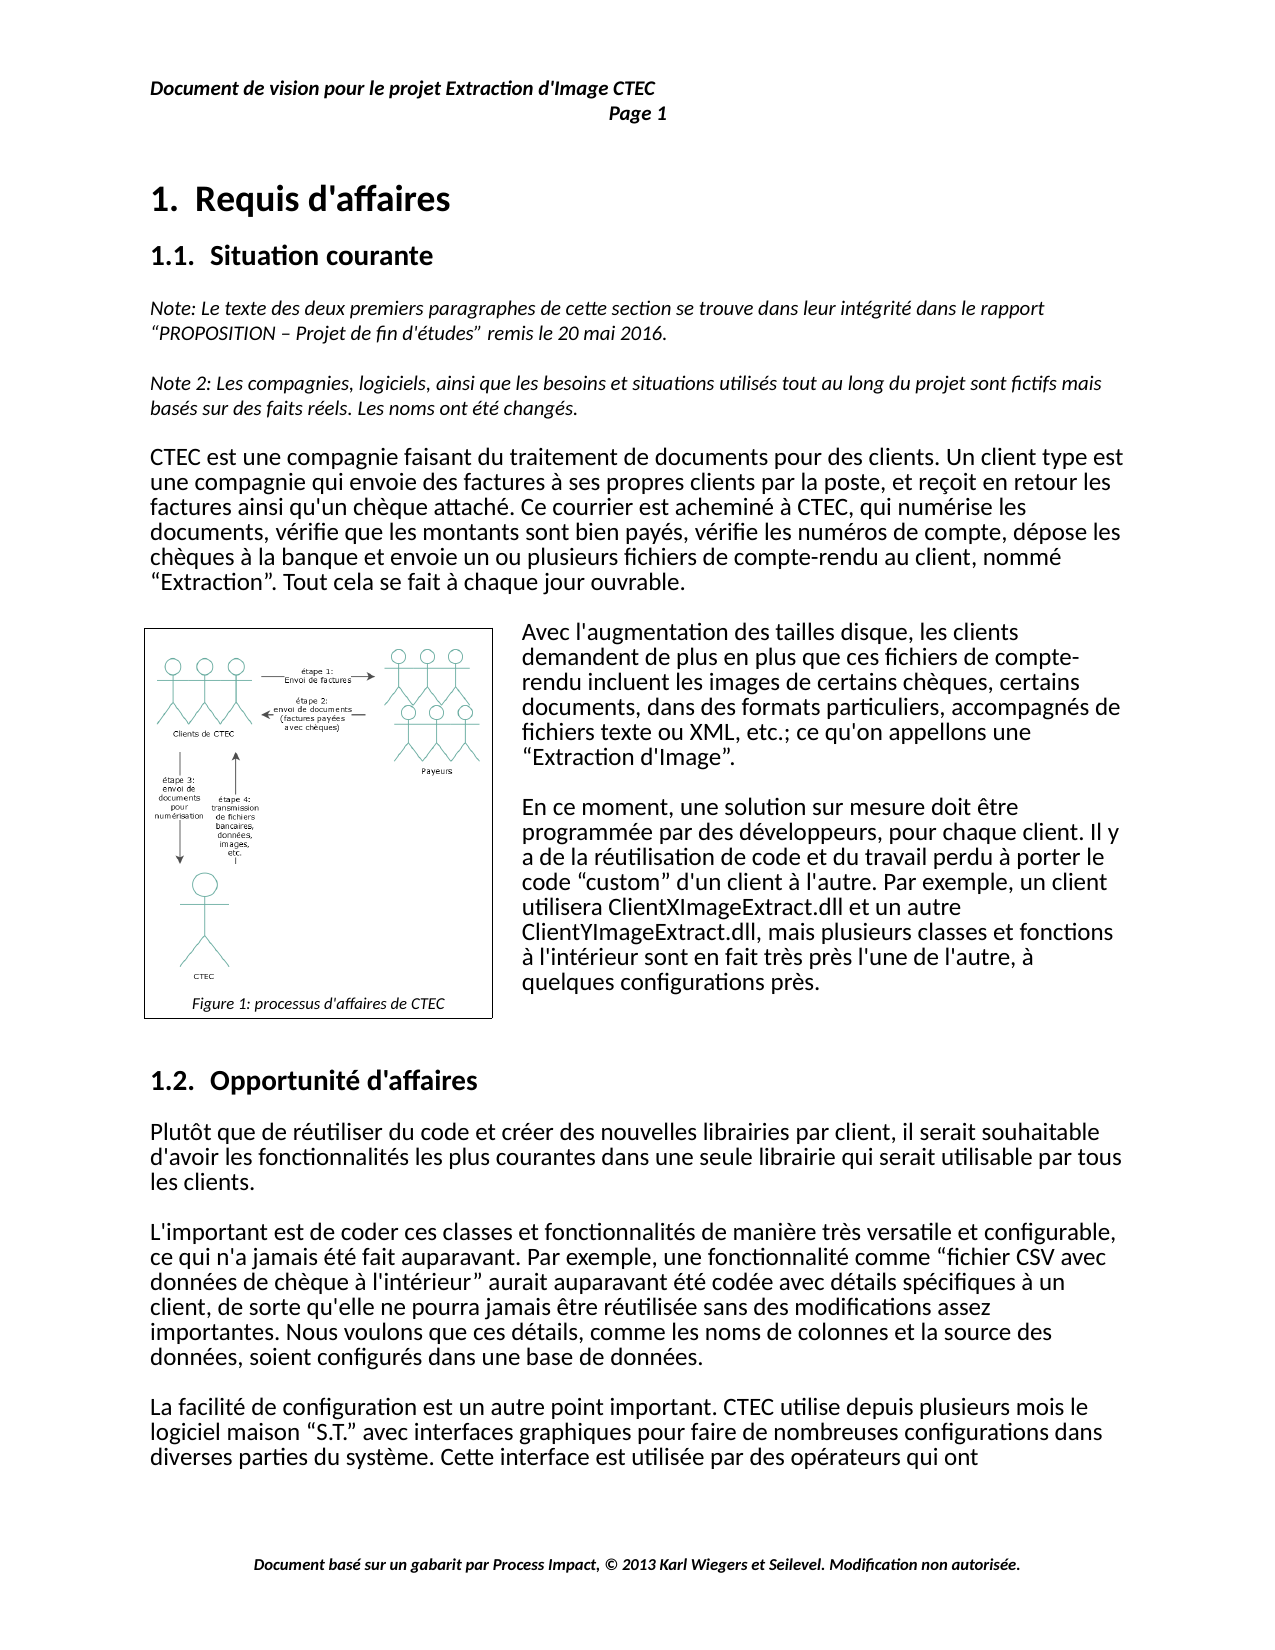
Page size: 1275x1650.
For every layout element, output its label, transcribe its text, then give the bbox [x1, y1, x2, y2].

text L'important est de coder ces classes et fonctionnalités de manière très versatile et configurable, ce qui n'a jamais été fait auparavant. Par exemple, une fonctionnalité comme “fichier CSV avec données de chèque à l'intérieur” aurait auparavant été codée avec détails spécifiques à un client, de sorte qu'elle ne pourra jamais être réutilisée sans des modifications assez importantes. Nous voulons que ces détails, comme les noms de colonnes et la source des données, soient configurés dans une base de données. [150, 1221, 1125, 1371]
text Avec l'augmentation des tailles disque, les clients demandent de plus en plus que ces fichiers de compte-rendu incluent les images de certains chèques, certains documents, dans des formats particuliers, accompagnés de fichiers texte ou XML, etc.; ce qu'on appellons une “Extraction d'Image”. [144, 621, 1125, 771]
subtitle Opportunité d'affaires [150, 1071, 1125, 1096]
text Note: Le texte des deux premiers paragraphes de cette section se trouve dans leur intégrité dans le rapport “PROPOSITION – Projet de fin d'études” remis le 20 mai 2016. [150, 296, 1125, 346]
text Plutôt que de réutiliser du code et créer des nouvelles librairies par client, il serait souhaitable d'avoir les fonctionnalités les plus courantes dans une seule librairie qui serait utilisable par tous les clients. [150, 1121, 1125, 1196]
picture [145, 642, 491, 990]
text Note 2: Les compagnies, logiciels, ainsi que les besoins et situations utilisés tout au long du projet sont fictifs mais basés sur des faits réels. Les noms ont été changés. [150, 371, 1125, 421]
text La facilité de configuration est un autre point important. CTEC utilise depuis plusieurs mois le logiciel maison “S.T.” avec interfaces graphiques pour faire de nombreuses configurations dans diverses parties du système. Cette interface est utilisée par des opérateurs qui ont [150, 1396, 1125, 1471]
text [145, 629, 492, 1018]
subtitle Situation courante [150, 246, 1125, 271]
text En ce moment, une solution sur mesure doit être programmée par des développeurs, pour chaque client. Il y a de la réutilisation de code et du travail perdu à porter le code “custom” d'un client à l'autre. Par exemple, un client utilisera ClientXImageExtract.dll et un autre ClientYImageExtract.dll, mais plusieurs classes et fonctions à l'intérieur sont en fait très près l'une de l'autre, à quelques configurations près. [493, 796, 1125, 996]
subtitle Requis d'affaires [150, 175, 1125, 221]
text CTEC est une compagnie faisant du traitement de documents pour des clients. Un client type est une compagnie qui envoie des factures à ses propres clients par la poste, et reçoit en retour les factures ainsi qu'un chèque attaché. Ce courrier est acheminé à CTEC, qui numérise les documents, vérifie que les montants sont bien payés, vérifie les numéros de compte, dépose les chèques à la banque et envoie un ou plusieurs fichiers de compte-rendu au client, nommé “Extraction”. Tout cela se fait à chaque jour ouvrable. [150, 446, 1125, 596]
text Figure 1: processus d'affaires de CTEC [147, 990, 489, 1015]
